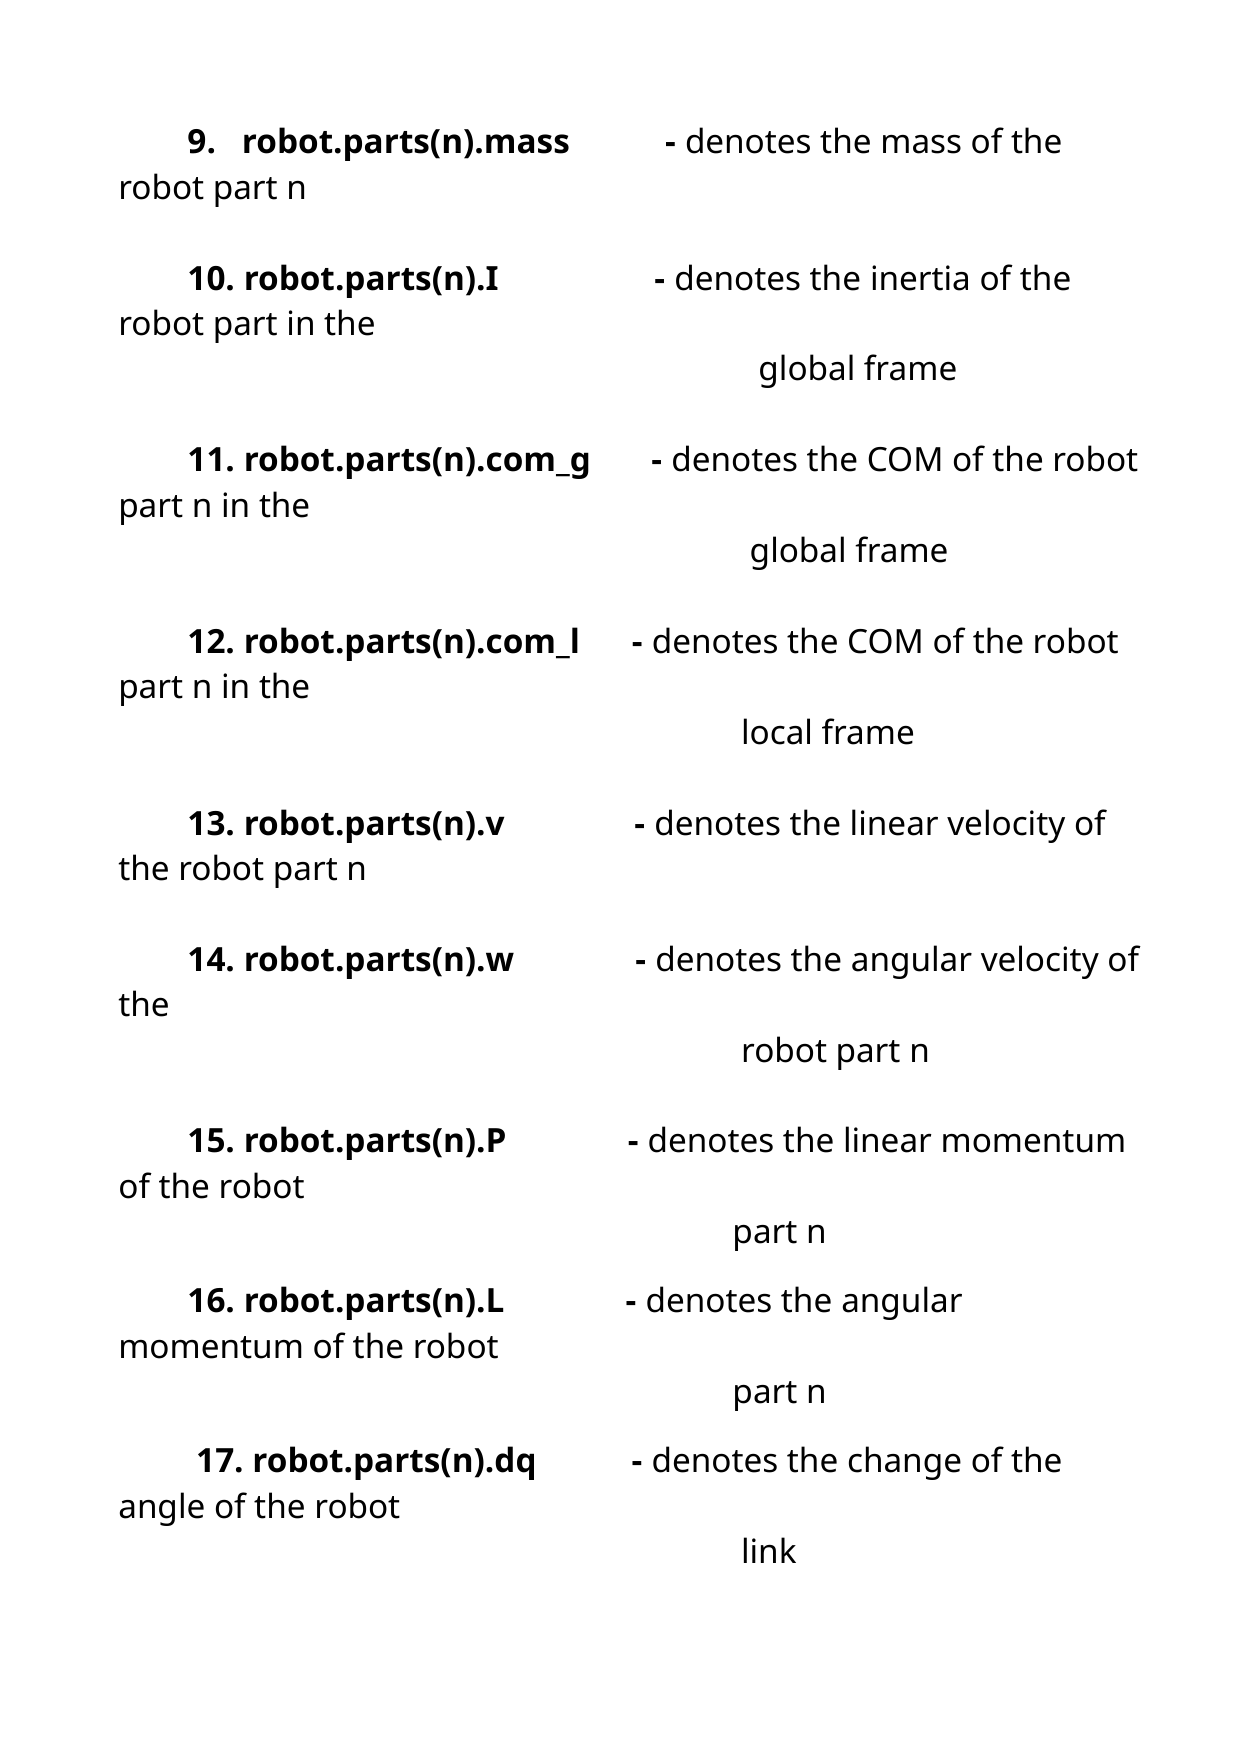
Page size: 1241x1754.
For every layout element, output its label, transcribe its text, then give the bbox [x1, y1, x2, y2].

text robot part n [118, 1026, 1151, 1072]
text part n [118, 1208, 1151, 1253]
text global frame [118, 345, 1151, 391]
text 9. robot.parts(n).mass - denotes the mass of the robot part n [118, 118, 1151, 209]
text 12. robot.parts(n).com_l - denotes the COM of the robot part n in the [118, 618, 1151, 708]
text link [118, 1528, 1151, 1573]
text global frame [118, 527, 1151, 572]
text 11. robot.parts(n).com_g - denotes the COM of the robot part n in the [118, 436, 1151, 527]
text 17. robot.parts(n).dq - denotes the change of the angle of the robot [118, 1437, 1151, 1528]
text 13. robot.parts(n).v - denotes the linear velocity of the robot part n [118, 799, 1151, 890]
text 15. robot.parts(n).P - denotes the linear momentum of the robot [118, 1117, 1151, 1208]
text part n [118, 1368, 1151, 1413]
text 14. robot.parts(n).w - denotes the angular velocity of the [118, 936, 1151, 1026]
text local frame [118, 708, 1151, 754]
text 10. robot.parts(n).I - denotes the inertia of the robot part in the [118, 254, 1151, 345]
text 16. robot.parts(n).L - denotes the angular momentum of the robot [118, 1277, 1151, 1368]
